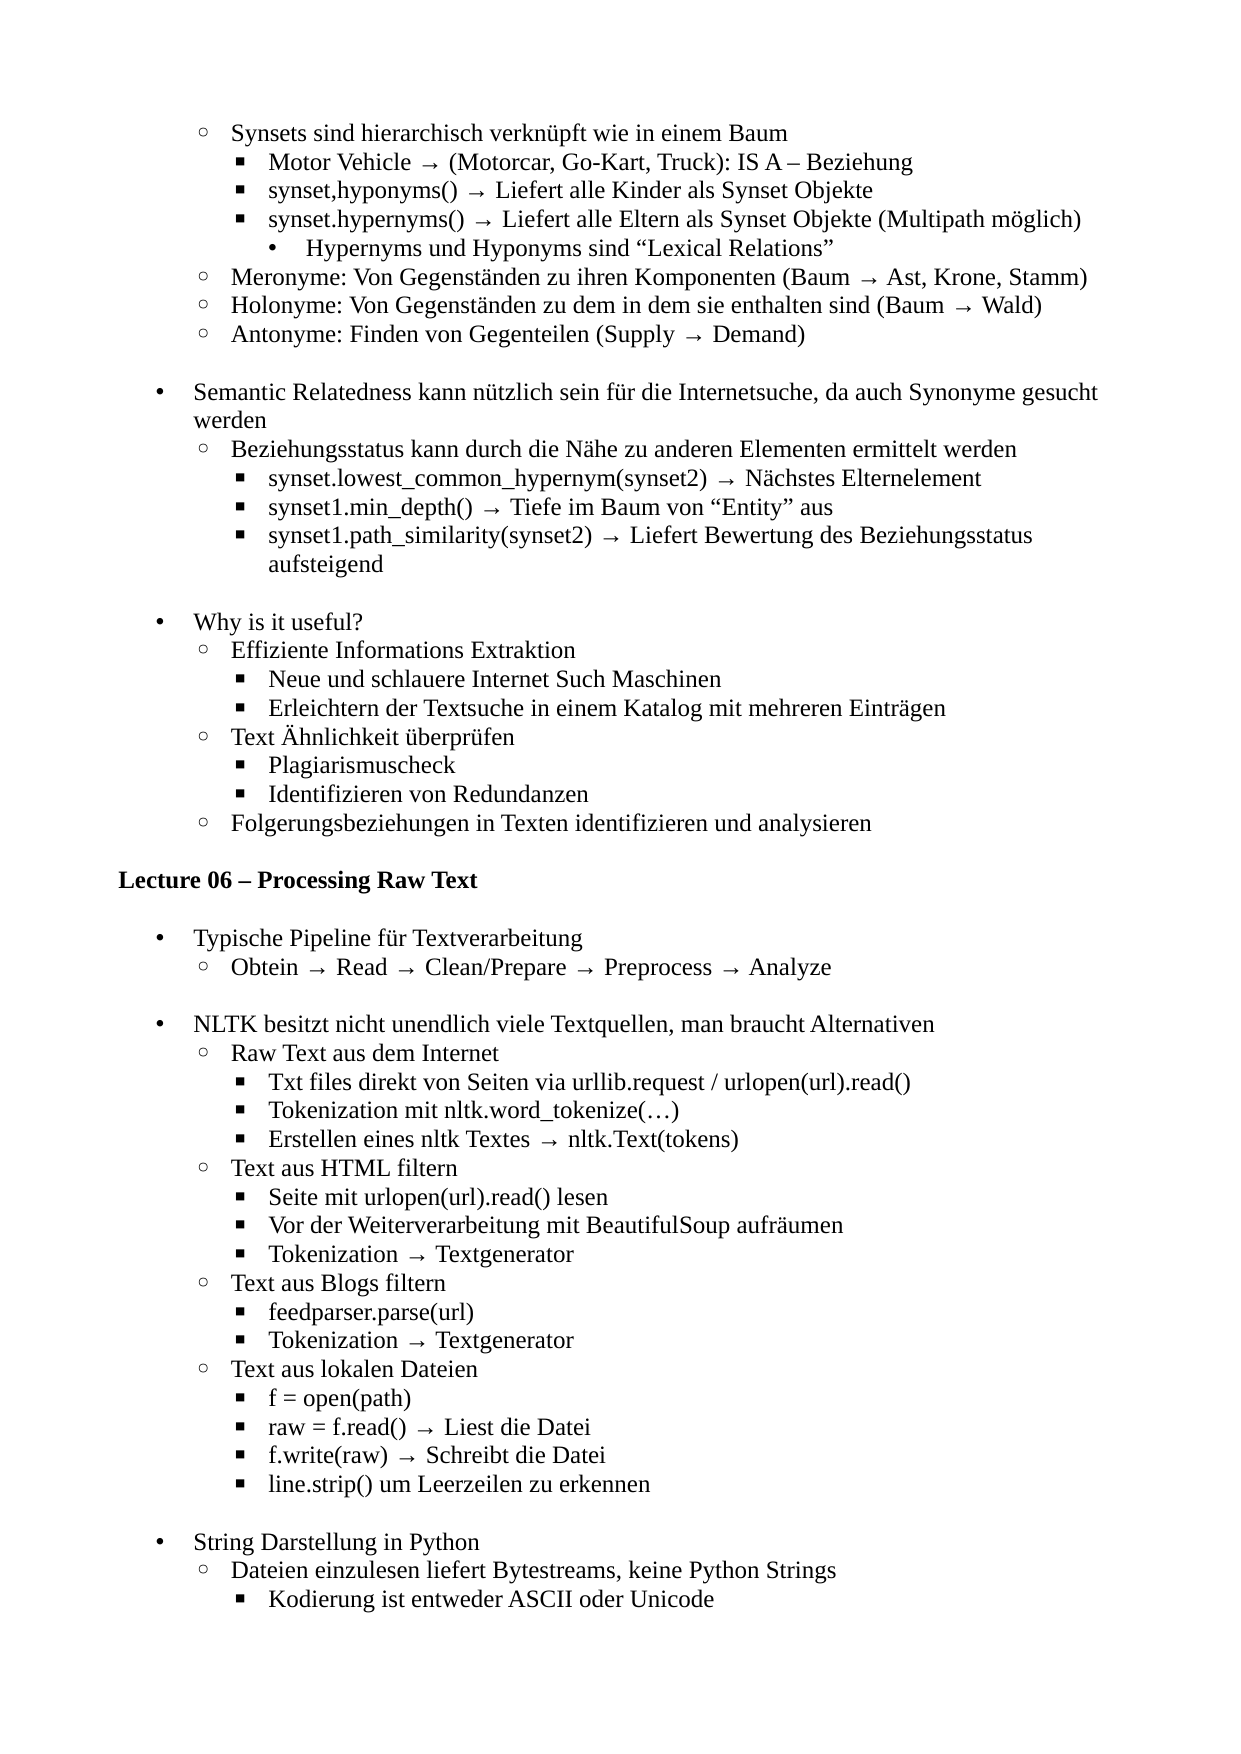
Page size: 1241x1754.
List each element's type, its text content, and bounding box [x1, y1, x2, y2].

list f.write(raw) → Schreibt die Datei [231, 1441, 1122, 1469]
list f = open(path) [231, 1383, 1122, 1412]
list NLTK besitzt nicht unendlich viele Textquellen, man braucht Alternativen [156, 1009, 1122, 1038]
list Text Ähnlichkeit überprüfen [193, 722, 1122, 751]
list synset1.path_similarity(synset2) → Liefert Bewertung des Beziehungsstatus aufsteigend [231, 521, 1122, 578]
list Why is it useful? [156, 607, 1122, 636]
list Beziehungsstatus kann durch die Nähe zu anderen Elementen ermittelt werden [193, 434, 1122, 463]
list synset.hypernyms() → Liefert alle Eltern als Synset Objekte (Multipath möglich) [231, 204, 1122, 233]
list synset1.min_depth() → Tiefe im Baum von “Entity” aus [231, 492, 1122, 521]
list raw = f.read() → Liest die Datei [231, 1412, 1122, 1441]
list Vor der Weiterverarbeitung mit BeautifulSoup aufräumen [231, 1211, 1122, 1239]
list Tokenization → Textgenerator [231, 1239, 1122, 1268]
list synset.lowest_common_hypernym(synset2) → Nächstes Elternelement [231, 463, 1122, 492]
list line.strip() um Leerzeilen zu erkennen [231, 1469, 1122, 1498]
list Text aus Blogs filtern [193, 1268, 1122, 1297]
list Obtein → Read → Clean/Prepare → Preprocess → Analyze [193, 952, 1122, 981]
list Meronyme: Von Gegenständen zu ihren Komponenten (Baum → Ast, Krone, Stamm) [193, 262, 1122, 291]
list Neue und schlauere Internet Such Maschinen [231, 664, 1122, 693]
list Effiziente Informations Extraktion [193, 636, 1122, 664]
list Kodierung ist entweder ASCII oder Unicode [231, 1584, 1122, 1613]
list Text aus lokalen Dateien [193, 1354, 1122, 1383]
list Tokenization mit nltk.word_tokenize(…) [231, 1096, 1122, 1124]
list Txt files direkt von Seiten via urllib.request / urlopen(url).read() [231, 1067, 1122, 1096]
text Lecture 06 – Processing Raw Text [118, 866, 1122, 894]
list Identifizieren von Redundanzen [231, 779, 1122, 808]
list Erstellen eines nltk Textes → nltk.Text(tokens) [231, 1124, 1122, 1153]
list Dateien einzulesen liefert Bytestreams, keine Python Strings [193, 1556, 1122, 1584]
list Antonyme: Finden von Gegenteilen (Supply → Demand) [193, 319, 1122, 348]
list synset,hyponyms() → Liefert alle Kinder als Synset Objekte [231, 176, 1122, 204]
list Plagiarismuscheck [231, 751, 1122, 779]
list Tokenization → Textgenerator [231, 1326, 1122, 1354]
list Synsets sind hierarchisch verknüpft wie in einem Baum [193, 118, 1122, 147]
list Motor Vehicle → (Motorcar, Go-Kart, Truck): IS A – Beziehung [231, 147, 1122, 176]
list String Darstellung in Python [156, 1527, 1122, 1556]
list Typische Pipeline für Textverarbeitung [156, 923, 1122, 952]
list Erleichtern der Textsuche in einem Katalog mit mehreren Einträgen [231, 693, 1122, 722]
list Holonyme: Von Gegenständen zu dem in dem sie enthalten sind (Baum → Wald) [193, 291, 1122, 319]
list Semantic Relatedness kann nützlich sein für die Internetsuche, da auch Synonyme gesucht werden [156, 377, 1122, 434]
list Raw Text aus dem Internet [193, 1038, 1122, 1067]
list Hypernyms und Hyponyms sind “Lexical Relations” [268, 233, 1122, 262]
list Seite mit urlopen(url).read() lesen [231, 1182, 1122, 1211]
list feedparser.parse(url) [231, 1297, 1122, 1326]
list Text aus HTML filtern [193, 1153, 1122, 1182]
list Folgerungsbeziehungen in Texten identifizieren und analysieren [193, 808, 1122, 837]
